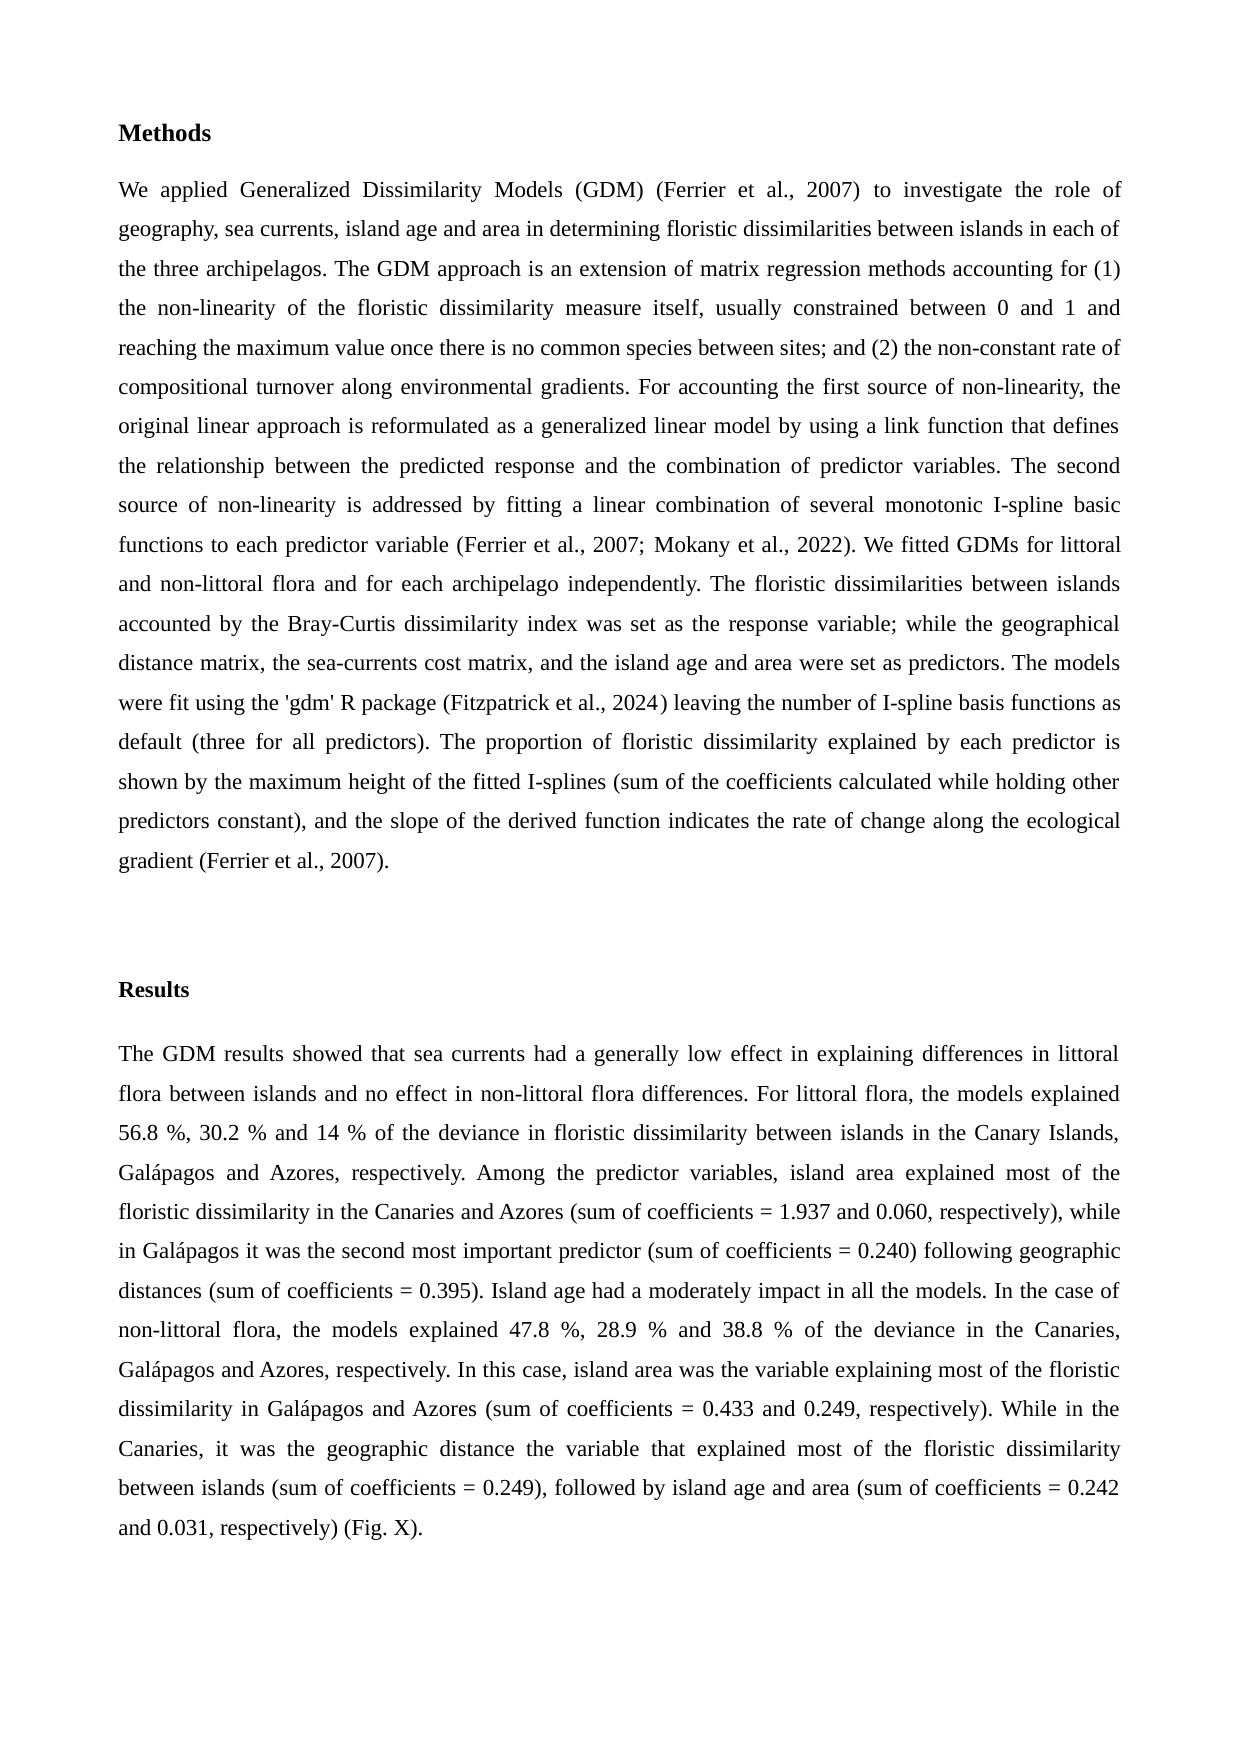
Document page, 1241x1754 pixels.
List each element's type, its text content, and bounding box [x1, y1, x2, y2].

text We applied Generalized Dissimilarity Models (GDM) (Ferrier et al., 2007) to investigate the role of geography, sea currents, island age and area in determining floristic dissimilarities between islands in each of the three archipelagos. The GDM approach is an extension of matrix regression methods accounting for (1) the non-linearity of the floristic dissimilarity measure itself, usually constrained between 0 and 1 and reaching the maximum value once there is no common species between sites; and (2) the non-constant rate of compositional turnover along environmental gradients. For accounting the first source of non-linearity, the original linear approach is reformulated as a generalized linear model by using a link function that defines the relationship between the predicted response and the combination of predictor variables. The second source of non-linearity is addressed by fitting a linear combination of several monotonic I-spline basic functions to each predictor variable (Ferrier et al., 2007; Mokany et al., 2022). We fitted GDMs for littoral and non-littoral flora and for each archipelago independently. The floristic dissimilarities between islands accounted by the Bray-Curtis dissimilarity index was set as the response variable; while the geographical distance matrix, the sea-currents cost matrix, and the island age and area were set as predictors. The models were fit using the 'gdm' R package (Fitzpatrick et al., 2024) leaving the number of I-spline basis functions as default (three for all predictors). The proportion of floristic dissimilarity explained by each predictor is shown by the maximum height of the fitted I-splines (sum of the coefficients calculated while holding other predictors constant), and the slope of the derived function indicates the rate of change along the ecological gradient (Ferrier et al., 2007). [118, 176, 1122, 873]
text The GDM results showed that sea currents had a generally low effect in explaining differences in littoral flora between islands and no effect in non-littoral flora differences. For littoral flora, the models explained 56.8 %, 30.2 % and 14 % of the deviance in floristic dissimilarity between islands in the Canary Islands, Galápagos and Azores, respectively. Among the predictor variables, island area explained most of the floristic dissimilarity in the Canaries and Azores (sum of coefficients = 1.937 and 0.060, respectively), while in Galápagos it was the second most important predictor (sum of coefficients = 0.240) following geographic distances (sum of coefficients = 0.395). Island age had a moderately impact in all the models. In the case of non-littoral flora, the models explained 47.8 %, 28.9 % and 38.8 % of the deviance in the Canaries, Galápagos and Azores, respectively. In this case, island area was the variable explaining most of the floristic dissimilarity in Galápagos and Azores (sum of coefficients = 0.433 and 0.249, respectively). While in the Canaries, it was the geographic distance the variable that explained most of the floristic dissimilarity between islands (sum of coefficients = 0.249), followed by island age and area (sum of coefficients = 0.242 and 0.031, respectively) (Fig. X). [118, 1040, 1122, 1540]
text Methods [118, 118, 1122, 147]
text Results [118, 976, 1122, 1002]
